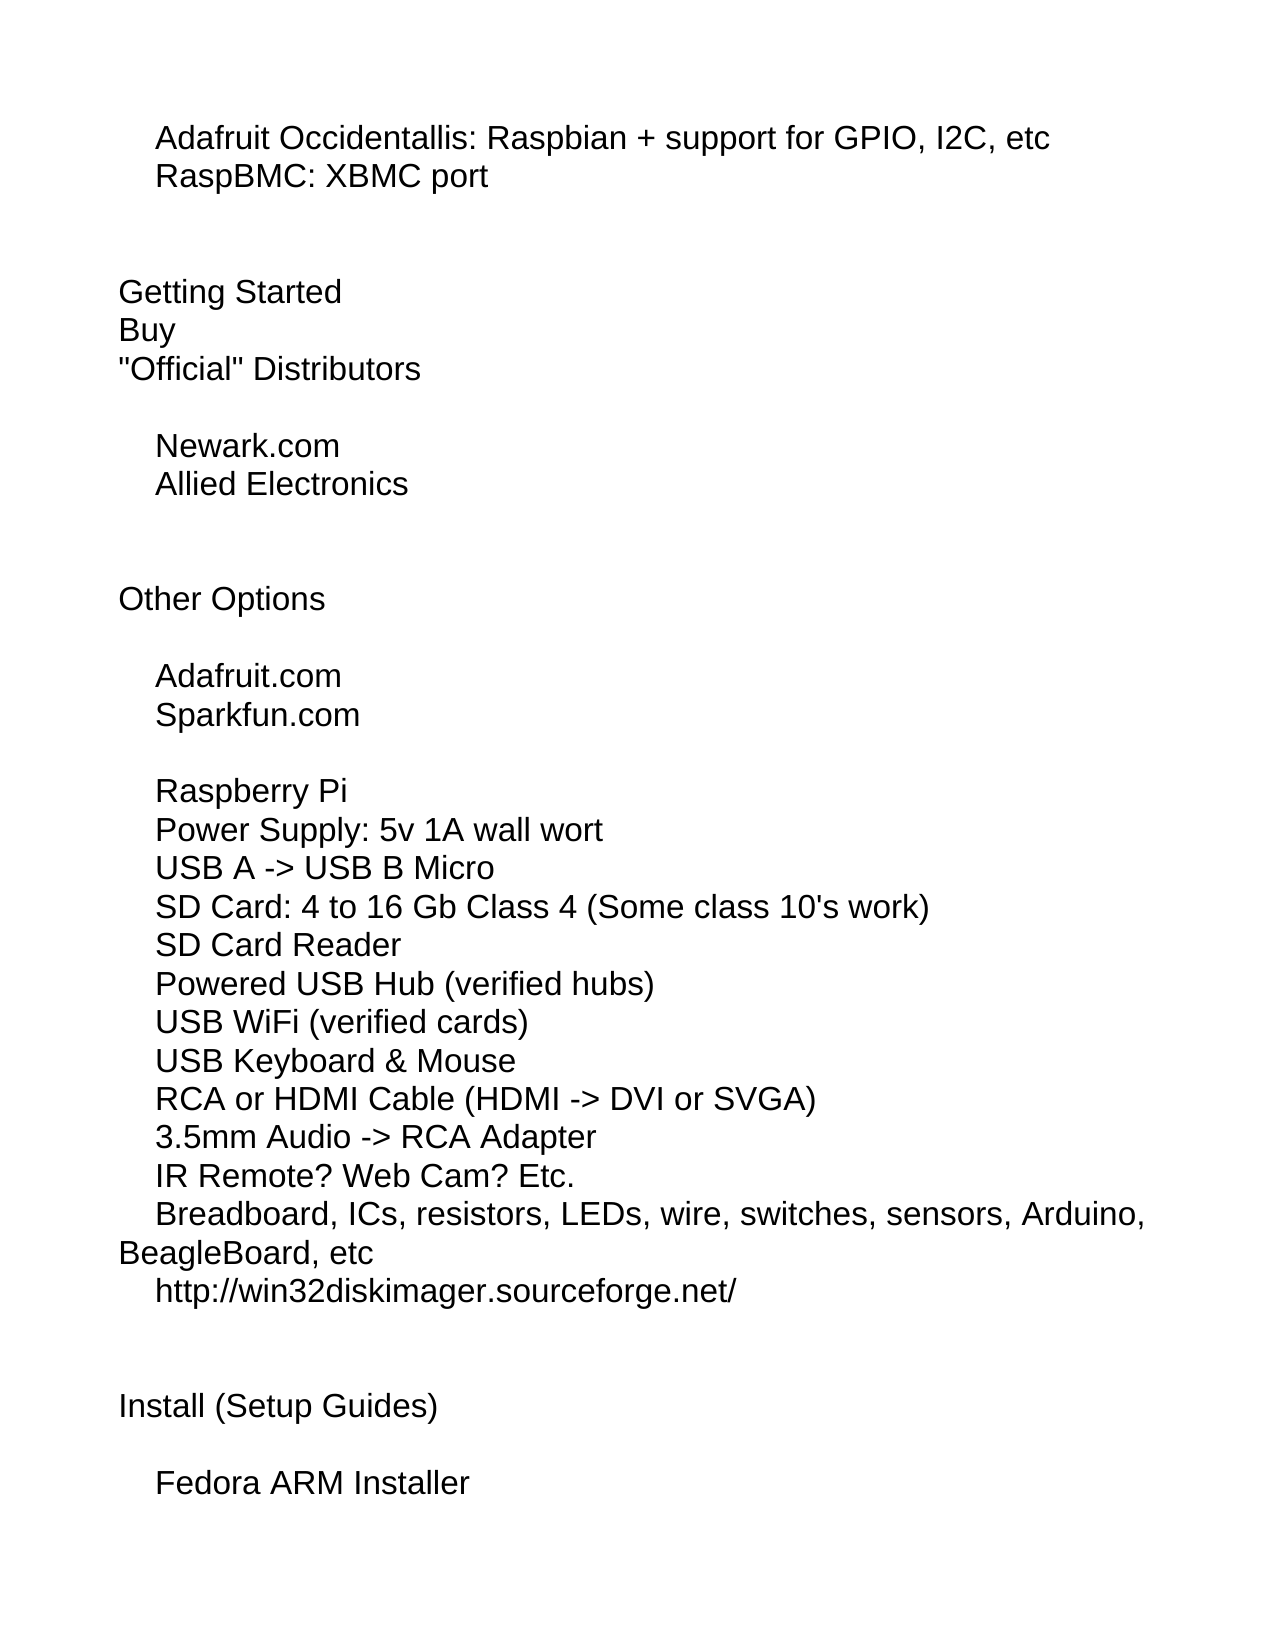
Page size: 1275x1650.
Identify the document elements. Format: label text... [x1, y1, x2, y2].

text http://win32diskimager.sourceforge.net/ [118, 1271, 1157, 1310]
text SD Card: 4 to 16 Gb Class 4 (Some class 10's work) [118, 887, 1157, 925]
text USB Keyboard & Mouse [118, 1041, 1157, 1079]
text Other Options [118, 579, 1157, 618]
text Raspberry Pi [118, 772, 1157, 810]
text RaspBMC: XBMC port [118, 157, 1157, 195]
text Powered USB Hub (verified hubs) [118, 964, 1157, 1002]
text Getting Started [118, 272, 1157, 310]
text 3.5mm Audio -> RCA Adapter [118, 1117, 1157, 1156]
text Allied Electronics [118, 464, 1157, 502]
text Power Supply: 5v 1A wall wort [118, 810, 1157, 848]
text RCA or HDMI Cable (HDMI -> DVI or SVGA) [118, 1079, 1157, 1117]
text Newark.com [118, 426, 1157, 464]
text Install (Setup Guides) [118, 1387, 1157, 1425]
text Adafruit Occidentallis: Raspbian + support for GPIO, I2C, etc [118, 118, 1157, 157]
text "Official" Distributors [118, 349, 1157, 387]
text Fedora ARM Installer [118, 1463, 1157, 1502]
text Adafruit.com [118, 656, 1157, 695]
text USB A -> USB B Micro [118, 848, 1157, 887]
text SD Card Reader [118, 925, 1157, 964]
text Buy [118, 310, 1157, 349]
text IR Remote? Web Cam? Etc. [118, 1156, 1157, 1194]
text Sparkfun.com [118, 695, 1157, 733]
text Breadboard, ICs, resistors, LEDs, wire, switches, sensors, Arduino, BeagleBoard, etc [118, 1194, 1157, 1271]
text USB WiFi (verified cards) [118, 1002, 1157, 1041]
